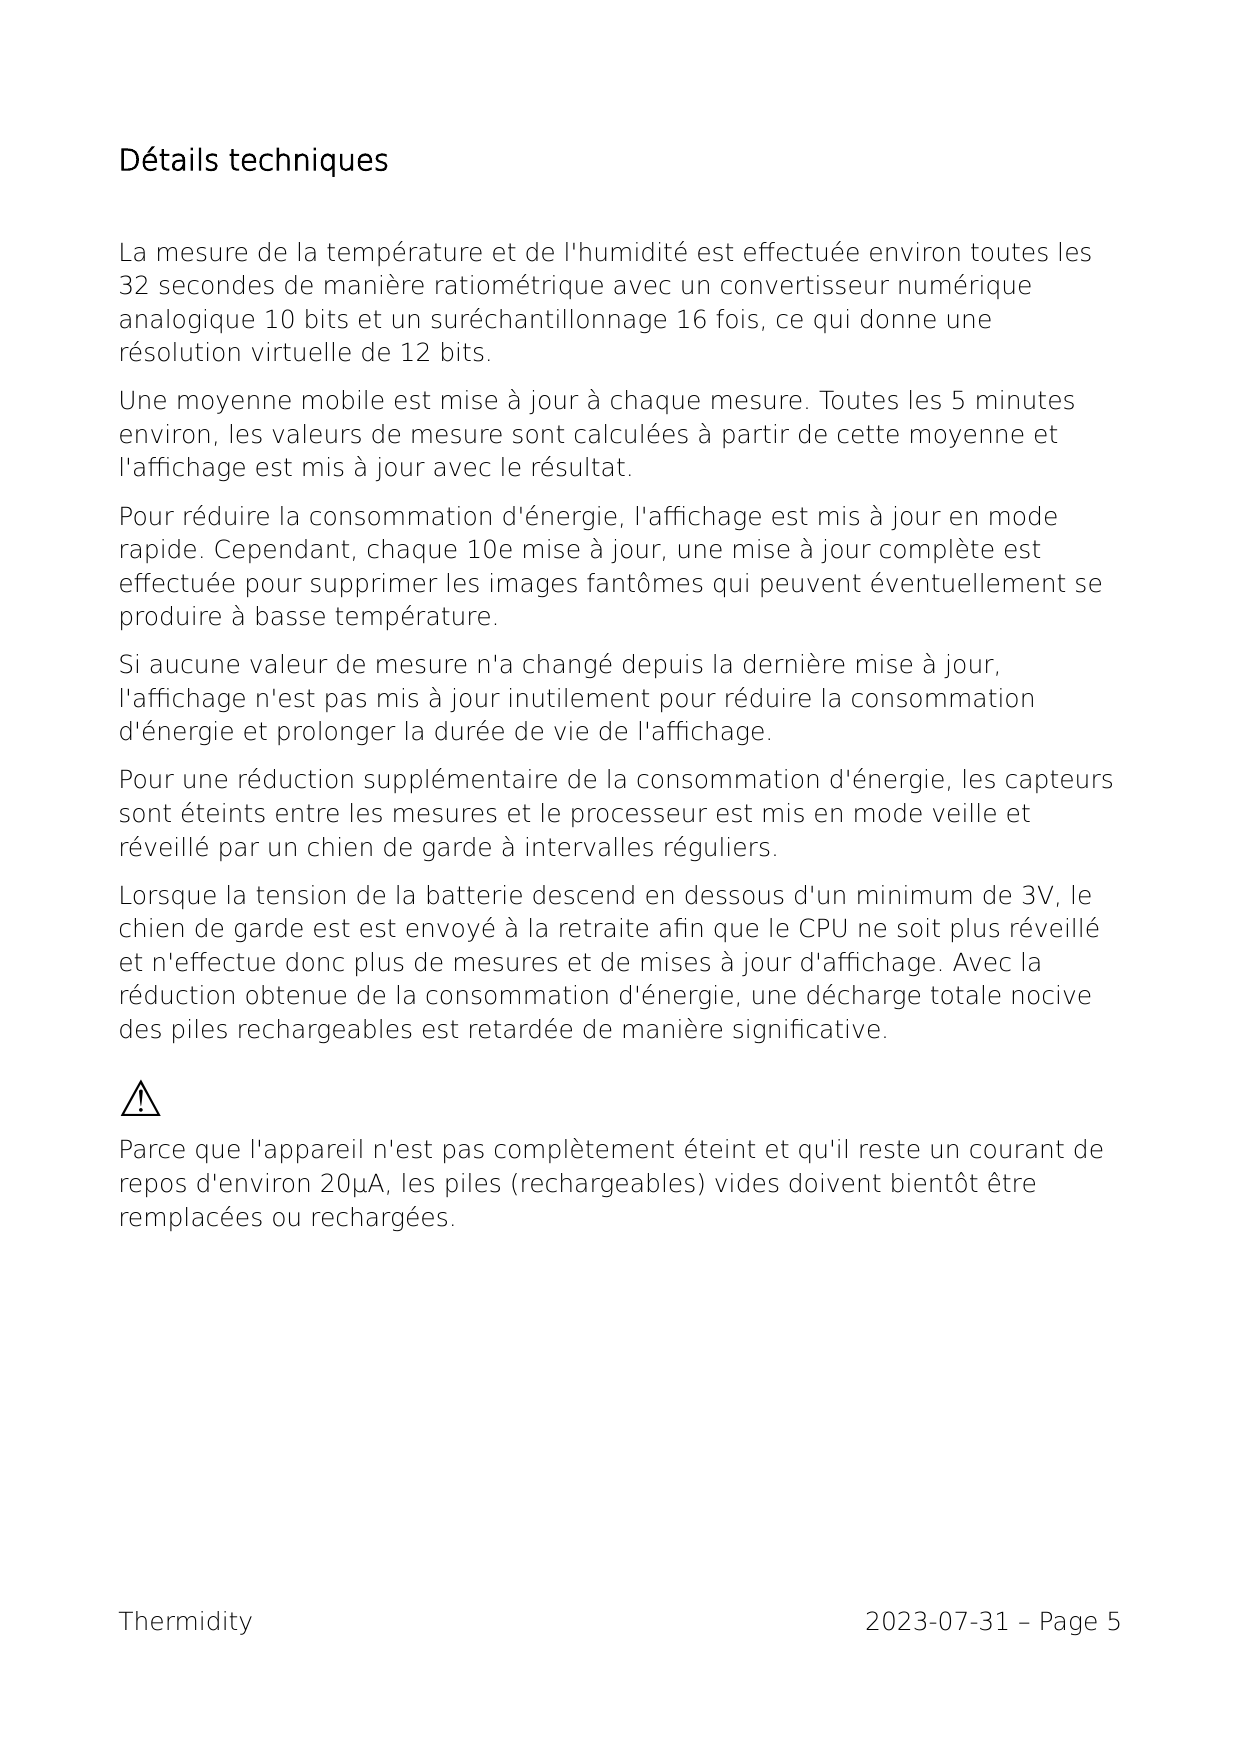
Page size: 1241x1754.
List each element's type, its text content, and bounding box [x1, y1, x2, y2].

text Si aucune valeur de mesure n'a changé depuis la dernière mise à jour, l'affichage n'est pas mis à jour inutilement pour réduire la consommation d'énergie et prolonger la durée de vie de l'affichage. [118, 650, 1122, 747]
text Pour une réduction supplémentaire de la consommation d'énergie, les capteurs sont éteints entre les mesures et le processeur est mis en mode veille et réveillé par un chien de garde à intervalles réguliers. [118, 766, 1122, 862]
text ⚠ Parce que l'appareil n'est pas complètement éteint et qu'il reste un courant de repos d'environ 20µA, les piles (rechargeables) vides doivent bientôt être remplacées ou rechargées. [118, 1063, 1122, 1232]
subtitle Détails techniques [118, 143, 1122, 177]
text Lorsque la tension de la batterie descend en dessous d'un minimum de 3V, le chien de garde est est envoyé à la retraite afin que le CPU ne soit plus réveillé et n'effectue donc plus de mesures et de mises à jour d'affichage. Avec la réduction obtenue de la consommation d'énergie, une décharge totale nocive des piles rechargeables est retardée de manière significative. [118, 881, 1122, 1044]
text Pour réduire la consommation d'énergie, l'affichage est mis à jour en mode rapide. Cependant, chaque 10e mise à jour, une mise à jour complète est effectuée pour supprimer les images fantômes qui peuvent éventuellement se produire à basse température. [118, 502, 1122, 631]
text Une moyenne mobile est mise à jour à chaque mesure. Toutes les 5 minutes environ, les valeurs de mesure sont calculées à partir de cette moyenne et l'affichage est mis à jour avec le résultat. [118, 386, 1122, 483]
text La mesure de la température et de l'humidité est effectuée environ toutes les 32 secondes de manière ratiométrique avec un convertisseur numérique analogique 10 bits et un suréchantillonnage 16 fois, ce qui donne une résolution virtuelle de 12 bits. [118, 238, 1122, 367]
